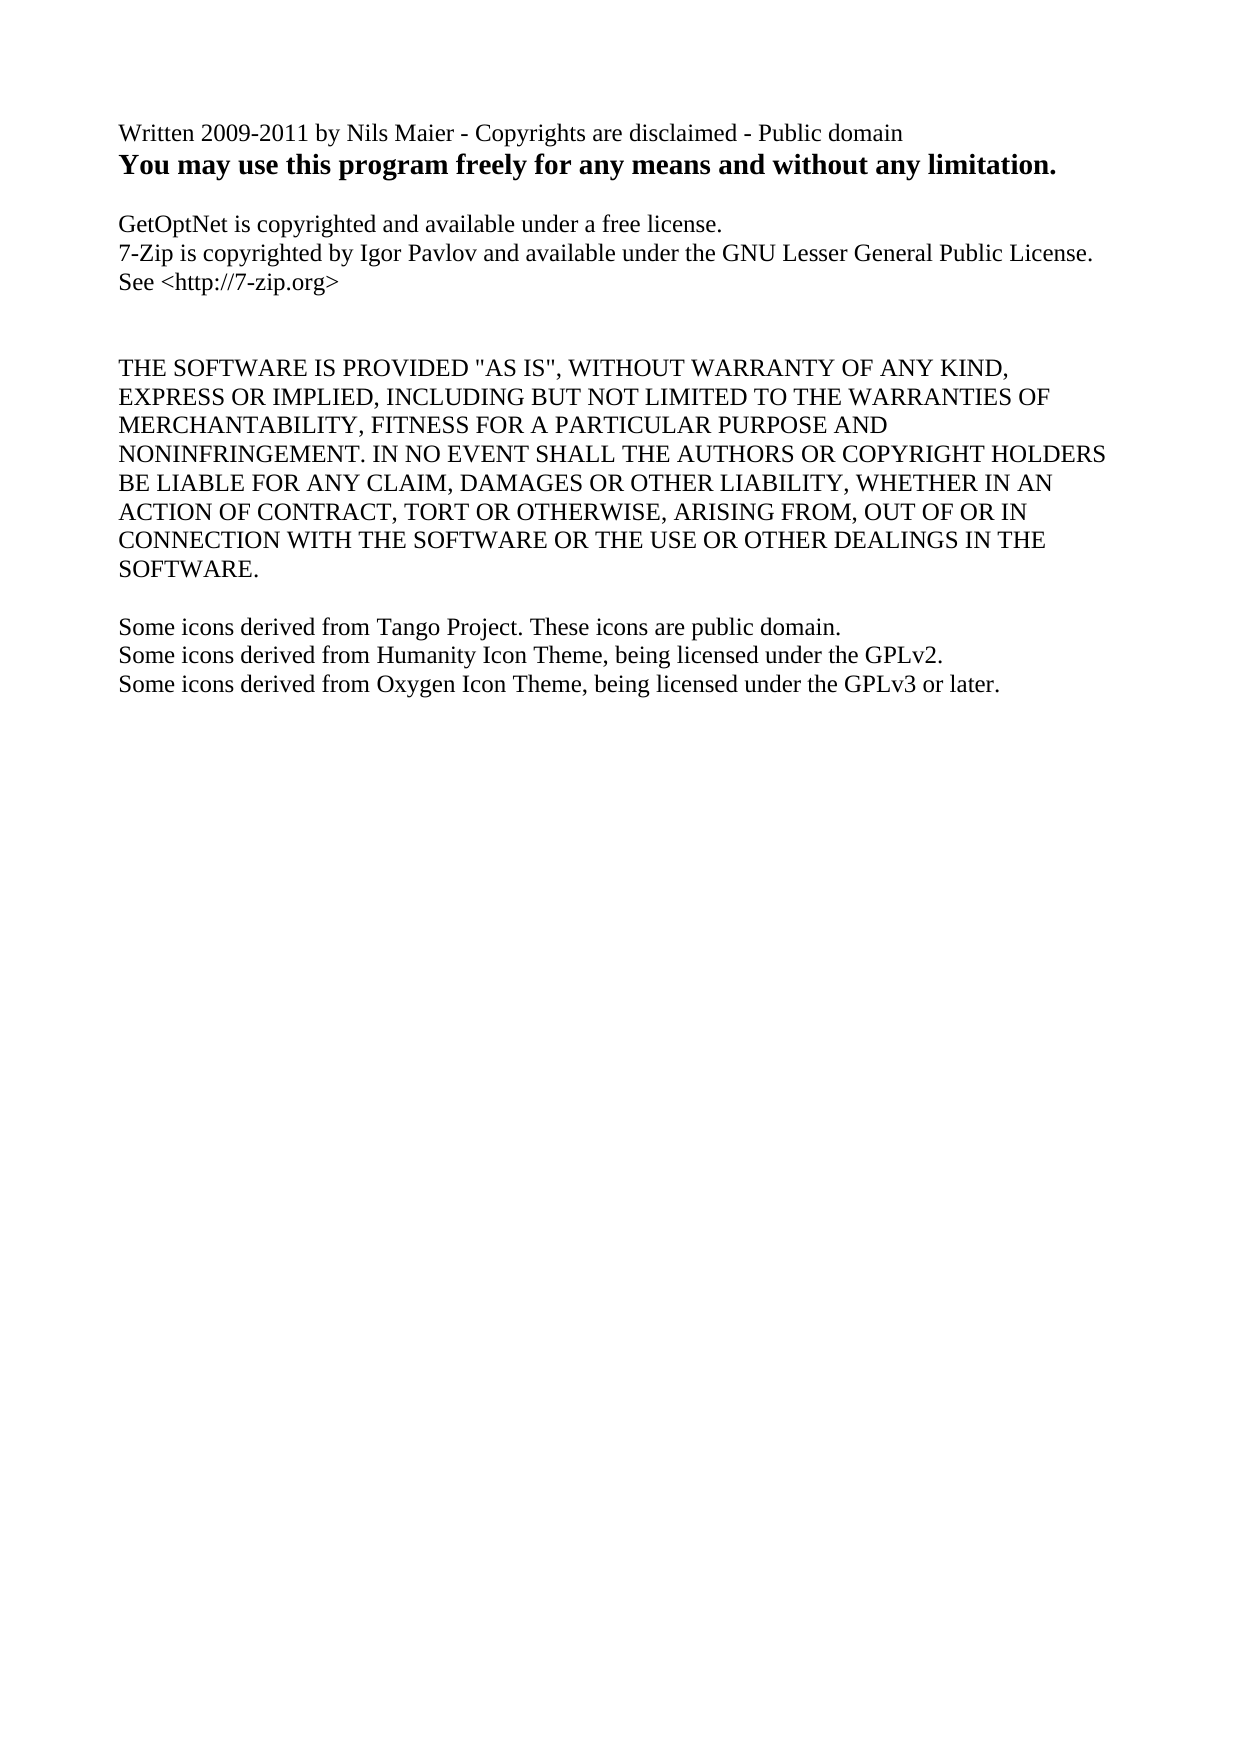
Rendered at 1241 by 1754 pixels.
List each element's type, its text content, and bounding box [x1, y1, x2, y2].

text GetOptNet is copyrighted and available under a free license. [118, 209, 1122, 238]
text Written 2009-2011 by Nils Maier - Copyrights are disclaimed - Public domain [118, 118, 1122, 147]
text You may use this program freely for any means and without any limitation. [118, 147, 1122, 180]
text Some icons derived from Oxygen Icon Theme, being licensed under the GPLv3 or later. [118, 669, 1122, 698]
text 7-Zip is copyrighted by Igor Pavlov and available under the GNU Lesser General Public License. See <http://7-zip.org> [118, 238, 1122, 295]
text THE SOFTWARE IS PROVIDED "AS IS", WITHOUT WARRANTY OF ANY KIND, EXPRESS OR IMPLIED, INCLUDING BUT NOT LIMITED TO THE WARRANTIES OF MERCHANTABILITY, FITNESS FOR A PARTICULAR PURPOSE AND NONINFRINGEMENT. IN NO EVENT SHALL THE AUTHORS OR COPYRIGHT HOLDERS BE LIABLE FOR ANY CLAIM, DAMAGES OR OTHER LIABILITY, WHETHER IN AN ACTION OF CONTRACT, TORT OR OTHERWISE, ARISING FROM, OUT OF OR IN CONNECTION WITH THE SOFTWARE OR THE USE OR OTHER DEALINGS IN THE SOFTWARE. [118, 353, 1122, 583]
text Some icons derived from Tango Project. These icons are public domain. [118, 612, 1122, 640]
text Some icons derived from Humanity Icon Theme, being licensed under the GPLv2. [118, 640, 1122, 669]
